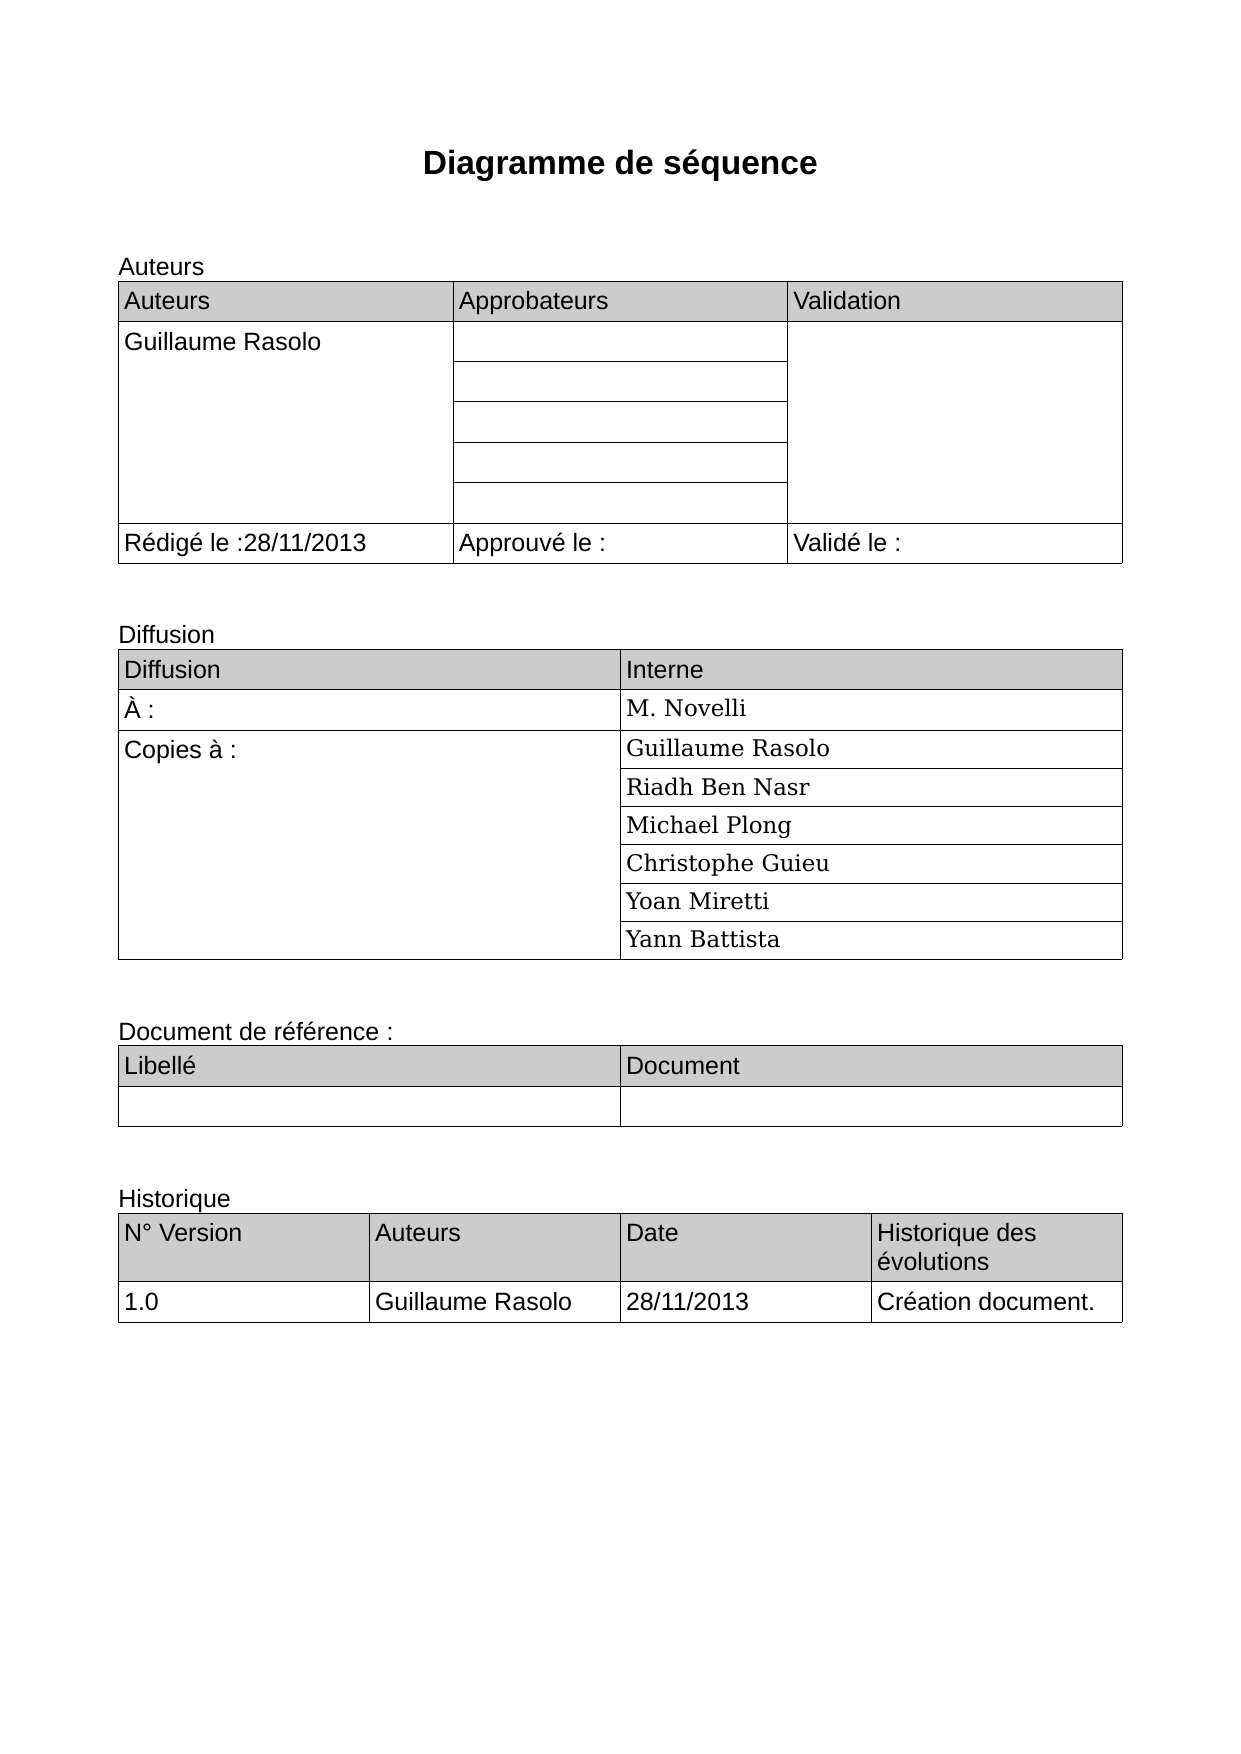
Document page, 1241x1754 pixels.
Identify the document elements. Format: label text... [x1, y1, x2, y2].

table_cell [454, 483, 787, 522]
table_header Historique des évolutions [872, 1214, 1122, 1281]
table_cell Validé le : [788, 524, 1122, 563]
table_cell Yoan Miretti [621, 884, 1122, 921]
text Document de référence : [118, 1017, 1122, 1045]
table_cell Création document. [872, 1282, 1122, 1322]
table_header Interne [621, 650, 1122, 689]
table_cell Guillaume Rasolo [370, 1282, 620, 1322]
table_cell [454, 362, 787, 401]
table_cell Yann Battista [621, 922, 1122, 959]
table_cell Copies à : [119, 731, 620, 959]
table_cell M. Novelli [621, 690, 1122, 730]
table_cell 28/11/2013 [621, 1282, 871, 1322]
text Historique [118, 1184, 1122, 1212]
table_cell 1.0 [119, 1282, 369, 1322]
text Diffusion [118, 620, 1122, 649]
table_header Approbateurs [454, 282, 787, 321]
table_cell Michael Plong [621, 807, 1122, 844]
table_cell [454, 443, 787, 482]
table_header Validation [788, 282, 1122, 321]
table_cell Guillaume Rasolo [621, 731, 1122, 768]
table_header Date [621, 1214, 871, 1281]
table_header Libellé [119, 1046, 620, 1086]
subtitle Diagramme de séquence [118, 143, 1122, 182]
table_cell Guillaume Rasolo [119, 322, 453, 522]
table_header N° Version [119, 1214, 369, 1281]
table_cell [119, 1087, 620, 1126]
table_cell [621, 1087, 1122, 1126]
table_header Auteurs [370, 1214, 620, 1281]
table_header Diffusion [119, 650, 620, 689]
table_header Auteurs [119, 282, 453, 321]
table_cell Riadh Ben Nasr [621, 769, 1122, 806]
table_cell [454, 322, 787, 361]
text Auteurs [118, 252, 1122, 281]
table_cell Rédigé le :28/11/2013 [119, 524, 453, 563]
table_cell À : [119, 690, 620, 730]
table_cell Christophe Guieu [621, 845, 1122, 883]
table_header Document [621, 1046, 1122, 1086]
table_cell Approuvé le : [454, 524, 787, 563]
table_cell [454, 402, 787, 442]
table_cell [788, 322, 1122, 522]
